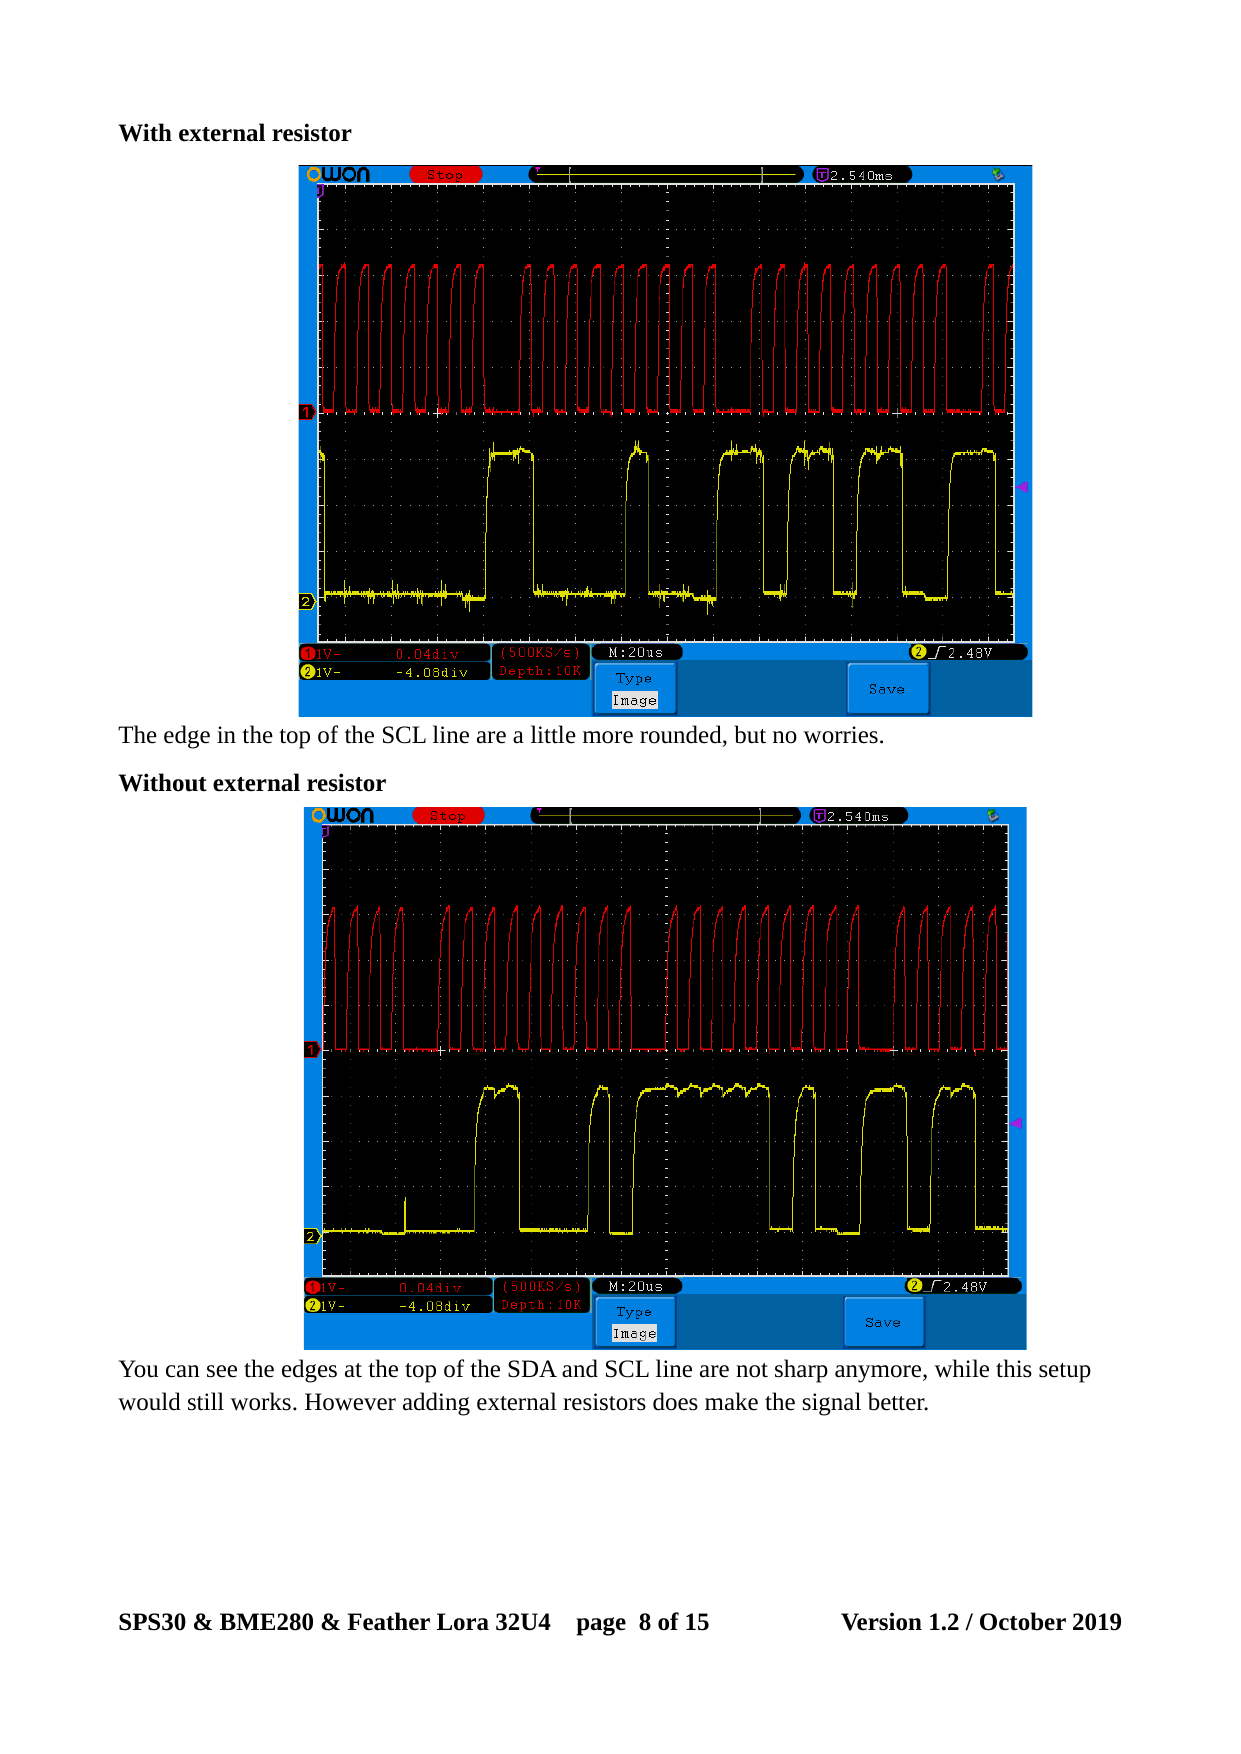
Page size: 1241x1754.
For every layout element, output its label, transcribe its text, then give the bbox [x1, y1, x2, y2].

text Without external resistor [118, 768, 1122, 797]
text You can see the edges at the top of the SDA and SCL line are not sharp anymore, while this setup would still works. However adding external resistors does make the signal better. [118, 816, 1122, 1415]
picture [303, 807, 1027, 1350]
picture [298, 165, 1033, 717]
text With external resistor [118, 118, 1122, 147]
text The edge in the top of the SCL line are a little more rounded, but no worries. [118, 166, 1122, 749]
